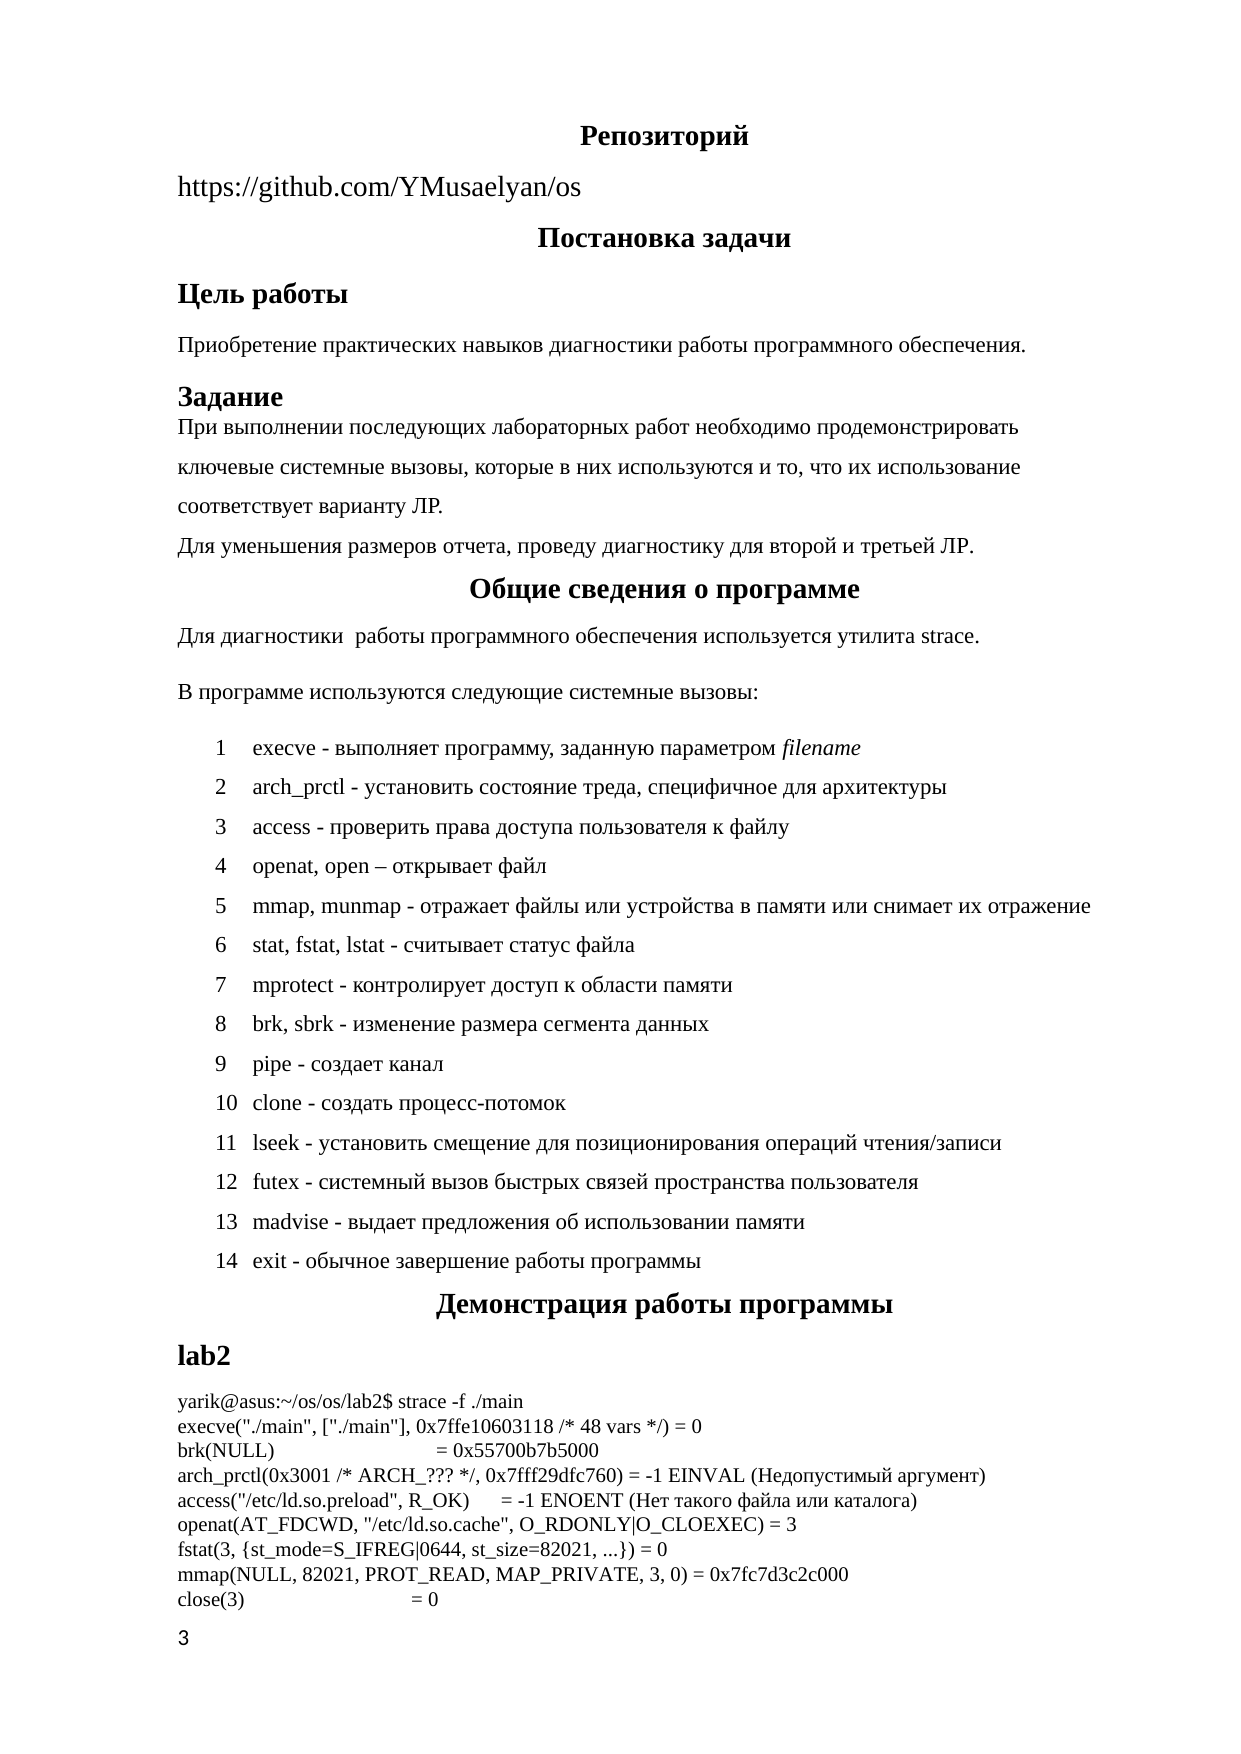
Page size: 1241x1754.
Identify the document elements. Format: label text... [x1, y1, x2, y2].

list madvise - выдает предложения об использовании памяти [215, 1208, 1152, 1234]
text yarik@asus:~/os/os/lab2$ strace -f ./main [177, 1389, 1152, 1413]
text close(3) = 0 [177, 1586, 1152, 1611]
list lseek - установить смещение для позиционирования операций чтения/записи [215, 1129, 1152, 1155]
text Постановка задачи [177, 220, 1152, 254]
text access("/etc/ld.so.preload", R_OK) = -1 ENOENT (Нет такого файла или каталога) [177, 1488, 1152, 1512]
text Общие сведения о программе [177, 571, 1152, 605]
list arch_prctl - установить состояние треда, специфичное для архитектуры [215, 773, 1152, 800]
text Для уменьшения размеров отчета, проведу диагностику для второй и третьей ЛР. [177, 532, 1152, 558]
text https://github.com/YMusaelyan/os [177, 169, 1152, 203]
list clone - создать процесс-потомок [215, 1089, 1152, 1116]
list exit - обычное завершение работы программы [215, 1247, 1152, 1273]
text соответствует варианту ЛР. [177, 492, 1152, 519]
list futex - системный вызов быстрых связей пространства пользователя [215, 1168, 1152, 1194]
text При выполнении последующих лабораторных работ необходимо продемонстрировать [177, 413, 1152, 440]
text brk(NULL) = 0x55700b7b5000 [177, 1438, 1152, 1462]
list access - проверить права доступа пользователя к файлу [215, 813, 1152, 839]
text Репозиторий [177, 118, 1152, 152]
list execve - выполняет программу, заданную параметром filename [215, 734, 1152, 760]
text mmap(NULL, 82021, PROT_READ, MAP_PRIVATE, 3, 0) = 0x7fc7d3c2c000 [177, 1562, 1152, 1586]
subtitle Цель работы [177, 276, 1152, 309]
text В программе используются следующие системные вызовы: [177, 678, 1152, 704]
list mprotect - контролирует доступ к области памяти [215, 971, 1152, 997]
text fstat(3, {st_mode=S_IFREG|0644, st_size=82021, ...}) = 0 [177, 1537, 1152, 1561]
list stat, fstat, lstat - считывает статус файла [215, 931, 1152, 958]
list pipe - создает канал [215, 1050, 1152, 1076]
text Демонстрация работы программы [177, 1287, 1152, 1320]
text execve("./main", ["./main"], 0x7ffe10603118 /* 48 vars */) = 0 [177, 1414, 1152, 1438]
subtitle Приобретение практических навыков диагностики работы программного обеспечения. [177, 331, 1152, 357]
text arch_prctl(0x3001 /* ARCH_??? */, 0x7fff29dfc760) = -1 EINVAL (Недопустимый аргумент) [177, 1463, 1152, 1487]
text ключевые системные вызовы, которые в них используются и то, что их использование [177, 453, 1152, 479]
text lab2 [177, 1338, 1152, 1371]
text Для диагностики работы программного обеспечения используется утилита strace. [177, 622, 1152, 648]
text openat(AT_FDCWD, "/etc/ld.so.cache", O_RDONLY|O_CLOEXEC) = 3 [177, 1512, 1152, 1536]
list brk, sbrk - изменение размера сегмента данных [215, 1010, 1152, 1037]
list openat, open – открывает файл [215, 852, 1152, 879]
list mmap, munmap - отражает файлы или устройства в памяти или снимает их отражение [215, 892, 1152, 918]
subtitle Задание [177, 379, 1152, 412]
